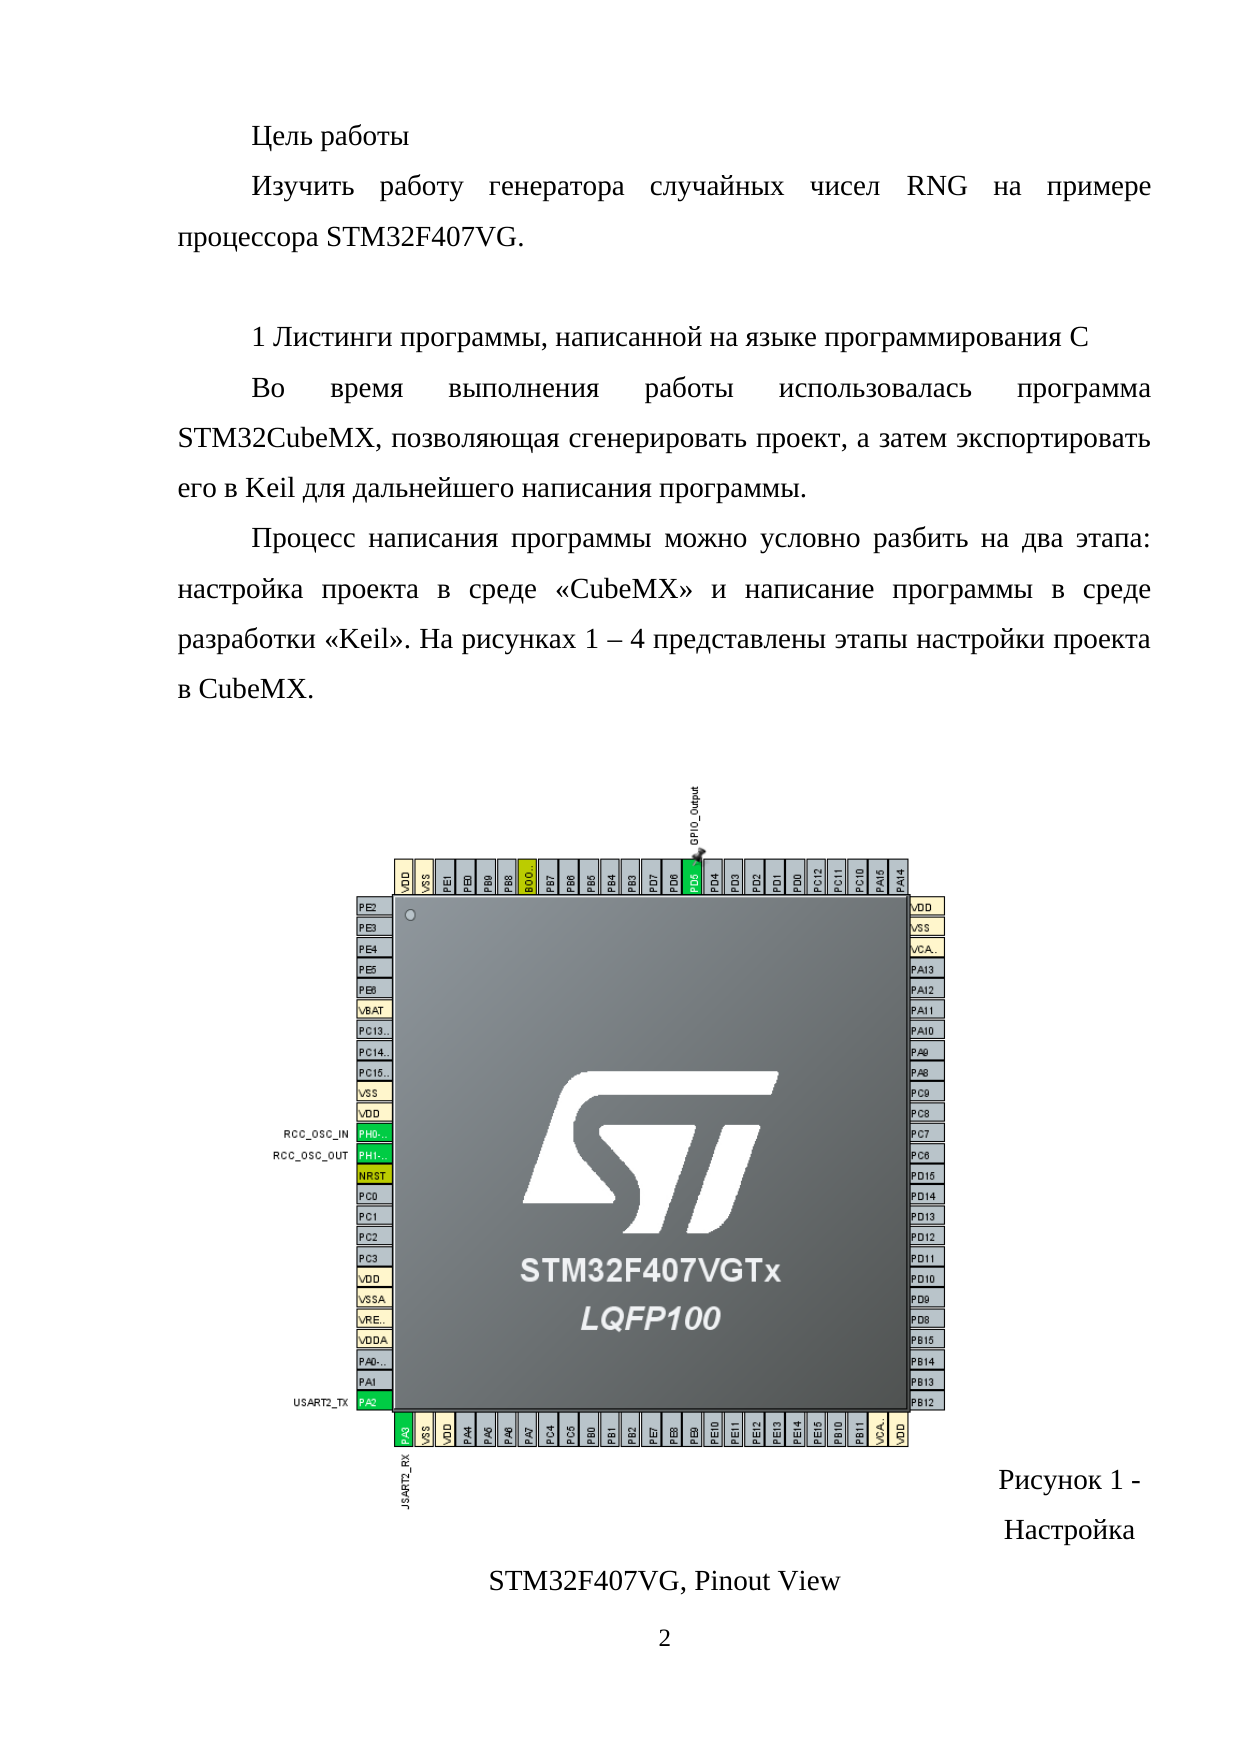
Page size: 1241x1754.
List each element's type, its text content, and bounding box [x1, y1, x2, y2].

list Рисунок 1 - Настройка STM32F407VG, Pinout View [177, 1462, 1152, 1596]
list Процесс написания программы можно условно разбить на два этапа: настройка проекта в среде «CubeMX» и написание программы в среде разработки «Keil». На рисунках 1 – 4 представлены этапы настройки проекта в CubeMX. [177, 521, 1152, 705]
list Во время выполнения работы использовалась программа STM32CubeMX, позволяющая сгенерировать проект, а затем экспортировать его в Keil для дальнейшего написания программы. [177, 370, 1152, 504]
list Цель работы [177, 118, 1152, 152]
picture [248, 733, 988, 1519]
list 1 Листинги программы, написанной на языке программирования C [177, 319, 1152, 353]
list Изучить работу генератора случайных чисел RNG на примере процессора STM32F407VG. [177, 168, 1152, 252]
